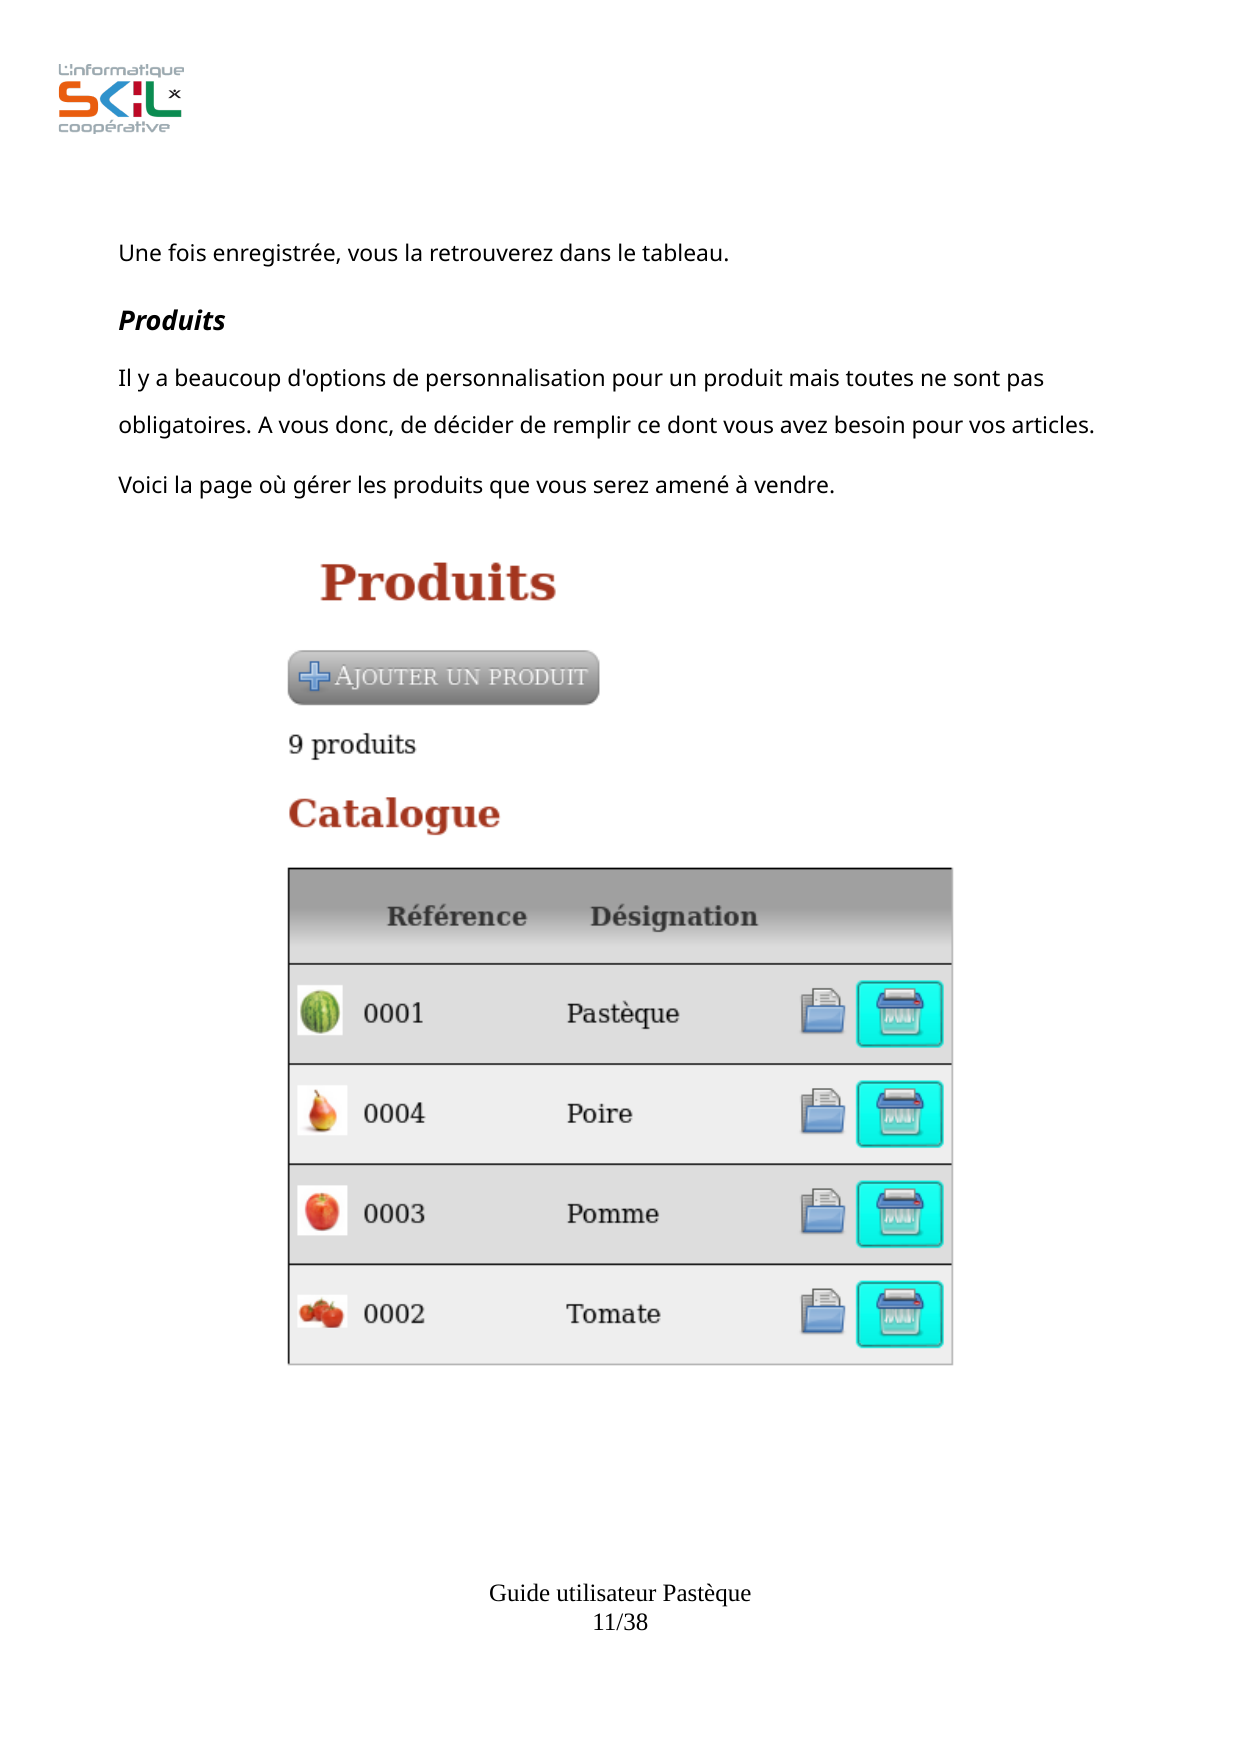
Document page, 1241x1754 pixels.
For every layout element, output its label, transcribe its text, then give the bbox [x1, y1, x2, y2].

text Il y a beaucoup d'options de personnalisation pour un produit mais toutes ne sont pas obligatoires. A vous donc, de décider de remplir ce dont vous avez besoin pour vos articles. [118, 362, 1122, 440]
picture [271, 552, 969, 1378]
picture [58, 64, 184, 134]
text Voici la page où gérer les produits que vous serez amené à vendre. [118, 468, 1122, 500]
subtitle Produits [118, 302, 1122, 339]
text Une fois enregistrée, vous la retrouverez dans le tableau. [118, 236, 1122, 268]
